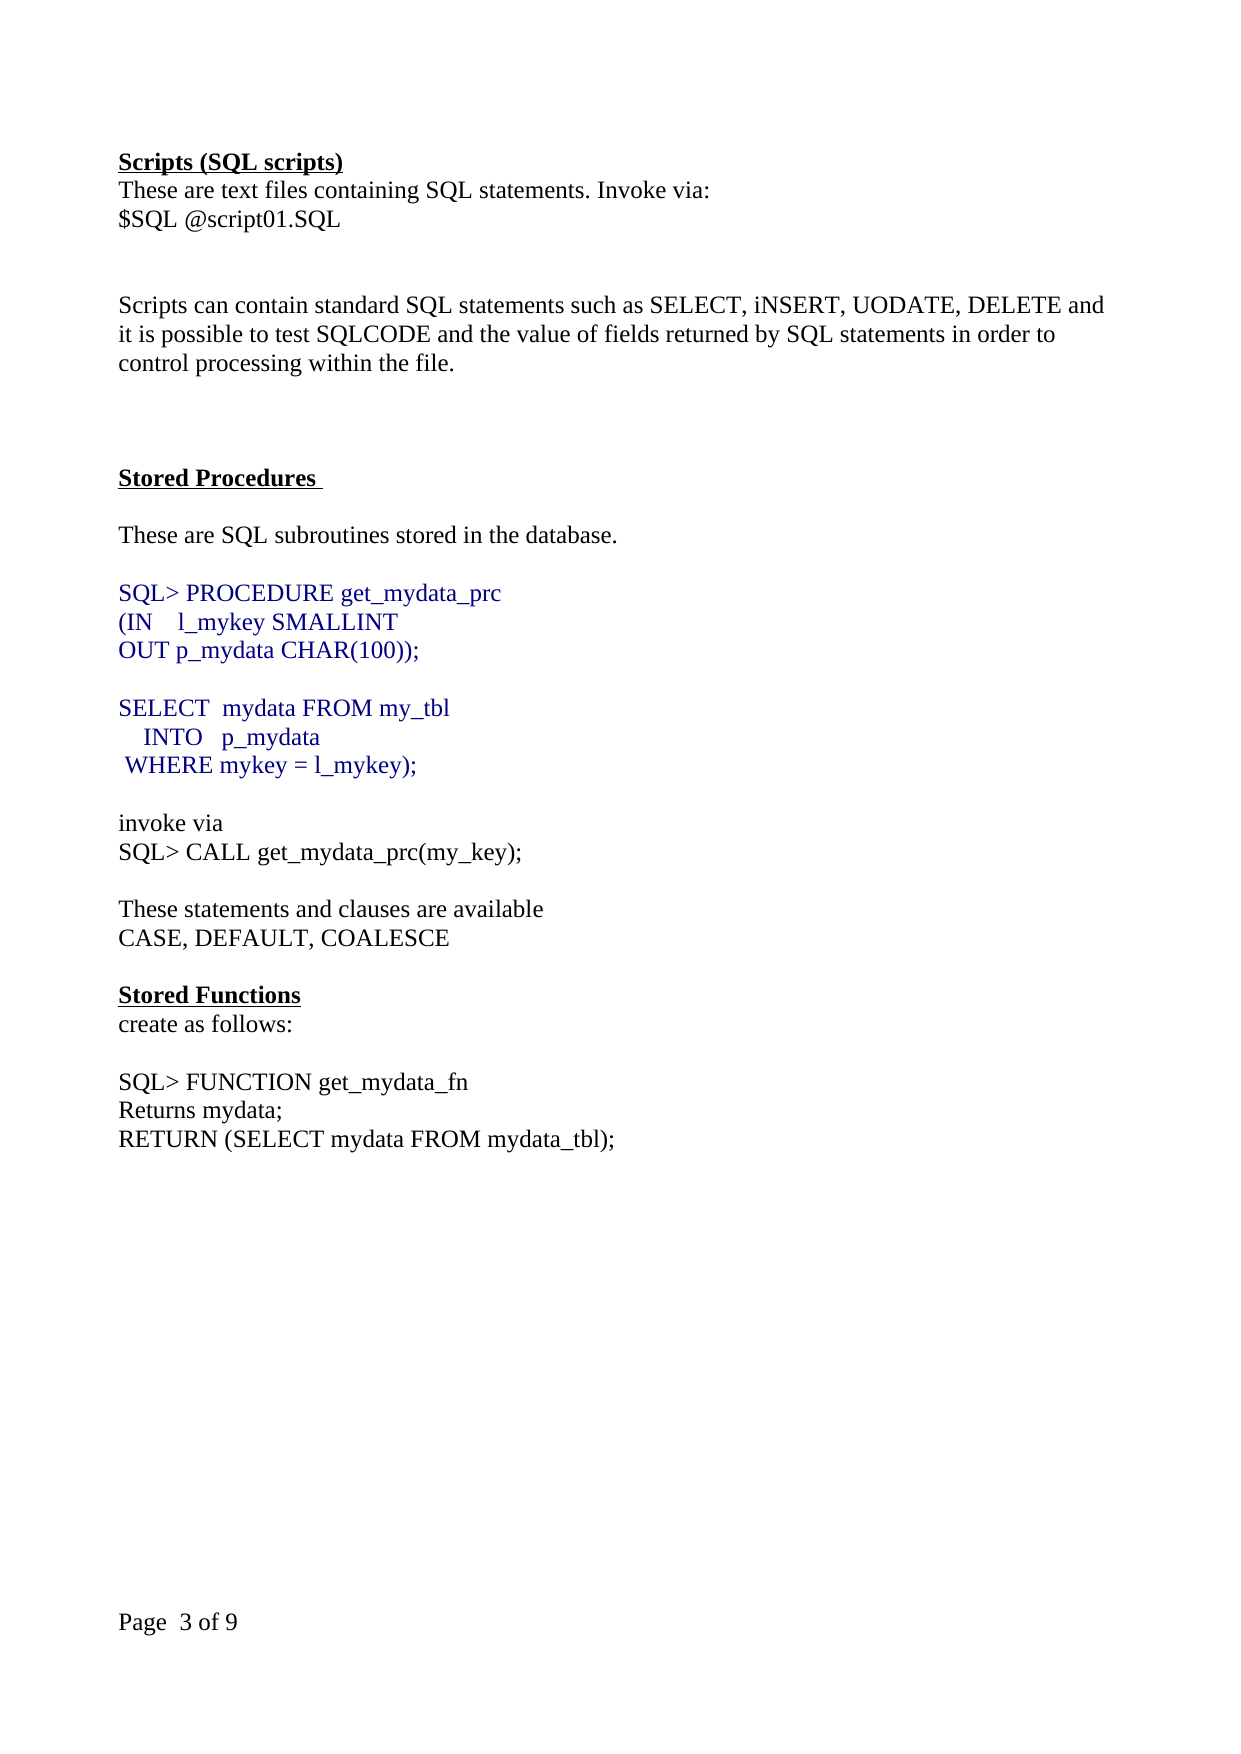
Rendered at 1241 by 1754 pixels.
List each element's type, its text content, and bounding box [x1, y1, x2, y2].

text Returns mydata; [118, 1096, 1122, 1124]
text (IN l_mykey SMALLINT [118, 607, 1122, 636]
text create as follows: [118, 1009, 1122, 1038]
text RETURN (SELECT mydata FROM mydata_tbl); [118, 1124, 1122, 1153]
text SQL> PROCEDURE get_mydata_prc [118, 578, 1122, 607]
text These are text files containing SQL statements. Invoke via: [118, 176, 1122, 204]
text These statements and clauses are available [118, 894, 1122, 923]
text SQL> CALL get_mydata_prc(my_key); [118, 837, 1122, 866]
text SELECT mydata FROM my_tbl [118, 693, 1122, 722]
text INTO p_mydata [118, 722, 1122, 751]
text These are SQL subroutines stored in the database. [118, 521, 1122, 549]
text Scripts (SQL scripts) [118, 147, 1122, 176]
text WHERE mykey = l_mykey); [118, 751, 1122, 779]
text SQL> FUNCTION get_mydata_fn [118, 1067, 1122, 1096]
text Scripts can contain standard SQL statements such as SELECT, iNSERT, UODATE, DELETE and it is possible to test SQLCODE and the value of fields returned by SQL statements in order to control processing within the file. [118, 291, 1122, 377]
text Stored Functions [118, 981, 1122, 1009]
text $SQL @script01.SQL [118, 204, 1122, 233]
text CASE, DEFAULT, COALESCE [118, 923, 1122, 952]
text Stored Procedures [118, 463, 1122, 492]
text invoke via [118, 808, 1122, 837]
text OUT p_mydata CHAR(100)); [118, 636, 1122, 664]
